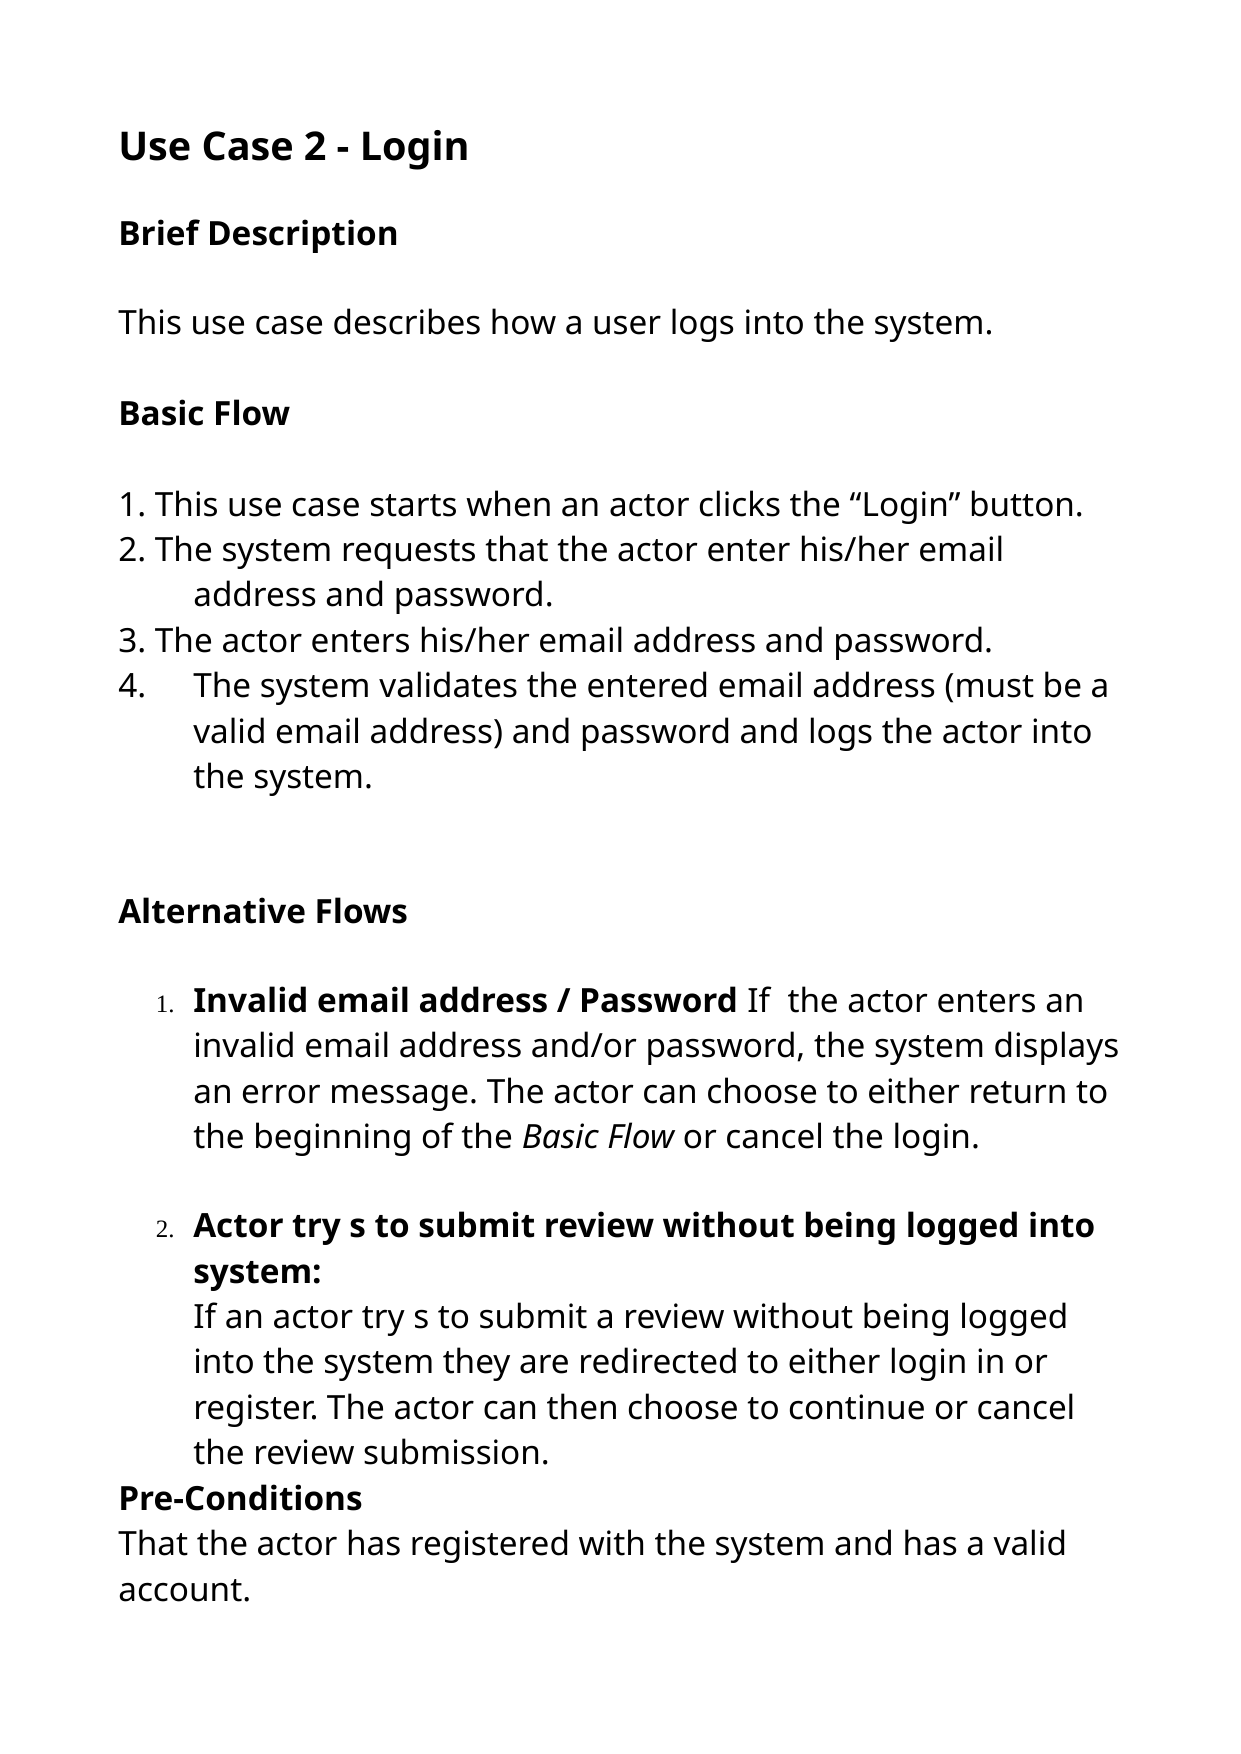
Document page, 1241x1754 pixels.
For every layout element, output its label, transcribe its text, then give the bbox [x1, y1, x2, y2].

text 1. This use case starts when an actor clicks the “Login” button. [118, 480, 1122, 526]
list Invalid email address / Password If the actor enters an invalid email address and/or password, the system displays an error message. The actor can choose to either return to the beginning of the Basic Flow or cancel the login. [156, 977, 1122, 1158]
text 2. The system requests that the actor enter his/her email address and password. [118, 526, 1122, 617]
text This use case describes how a user logs into the system. [118, 299, 1122, 344]
text Pre-Conditions [118, 1474, 1122, 1520]
text Use Case 2 - Login [118, 118, 1122, 172]
text Basic Flow [118, 389, 1122, 435]
list The system validates the entered email address (must be a valid email address) and password and logs the actor into the system. [118, 662, 1122, 798]
text 3. The actor enters his/her email address and password. [118, 617, 1122, 662]
text Alternative Flows [118, 887, 1122, 933]
text Brief Description [118, 209, 1122, 255]
list If an actor try s to submit a review without being logged into the system they are redirected to either login in or register. The actor can then choose to continue or cancel the review submission. [156, 1293, 1122, 1474]
text That the actor has registered with the system and has a valid account. [118, 1520, 1122, 1611]
list Actor try s to submit review without being logged into system: [156, 1202, 1122, 1293]
